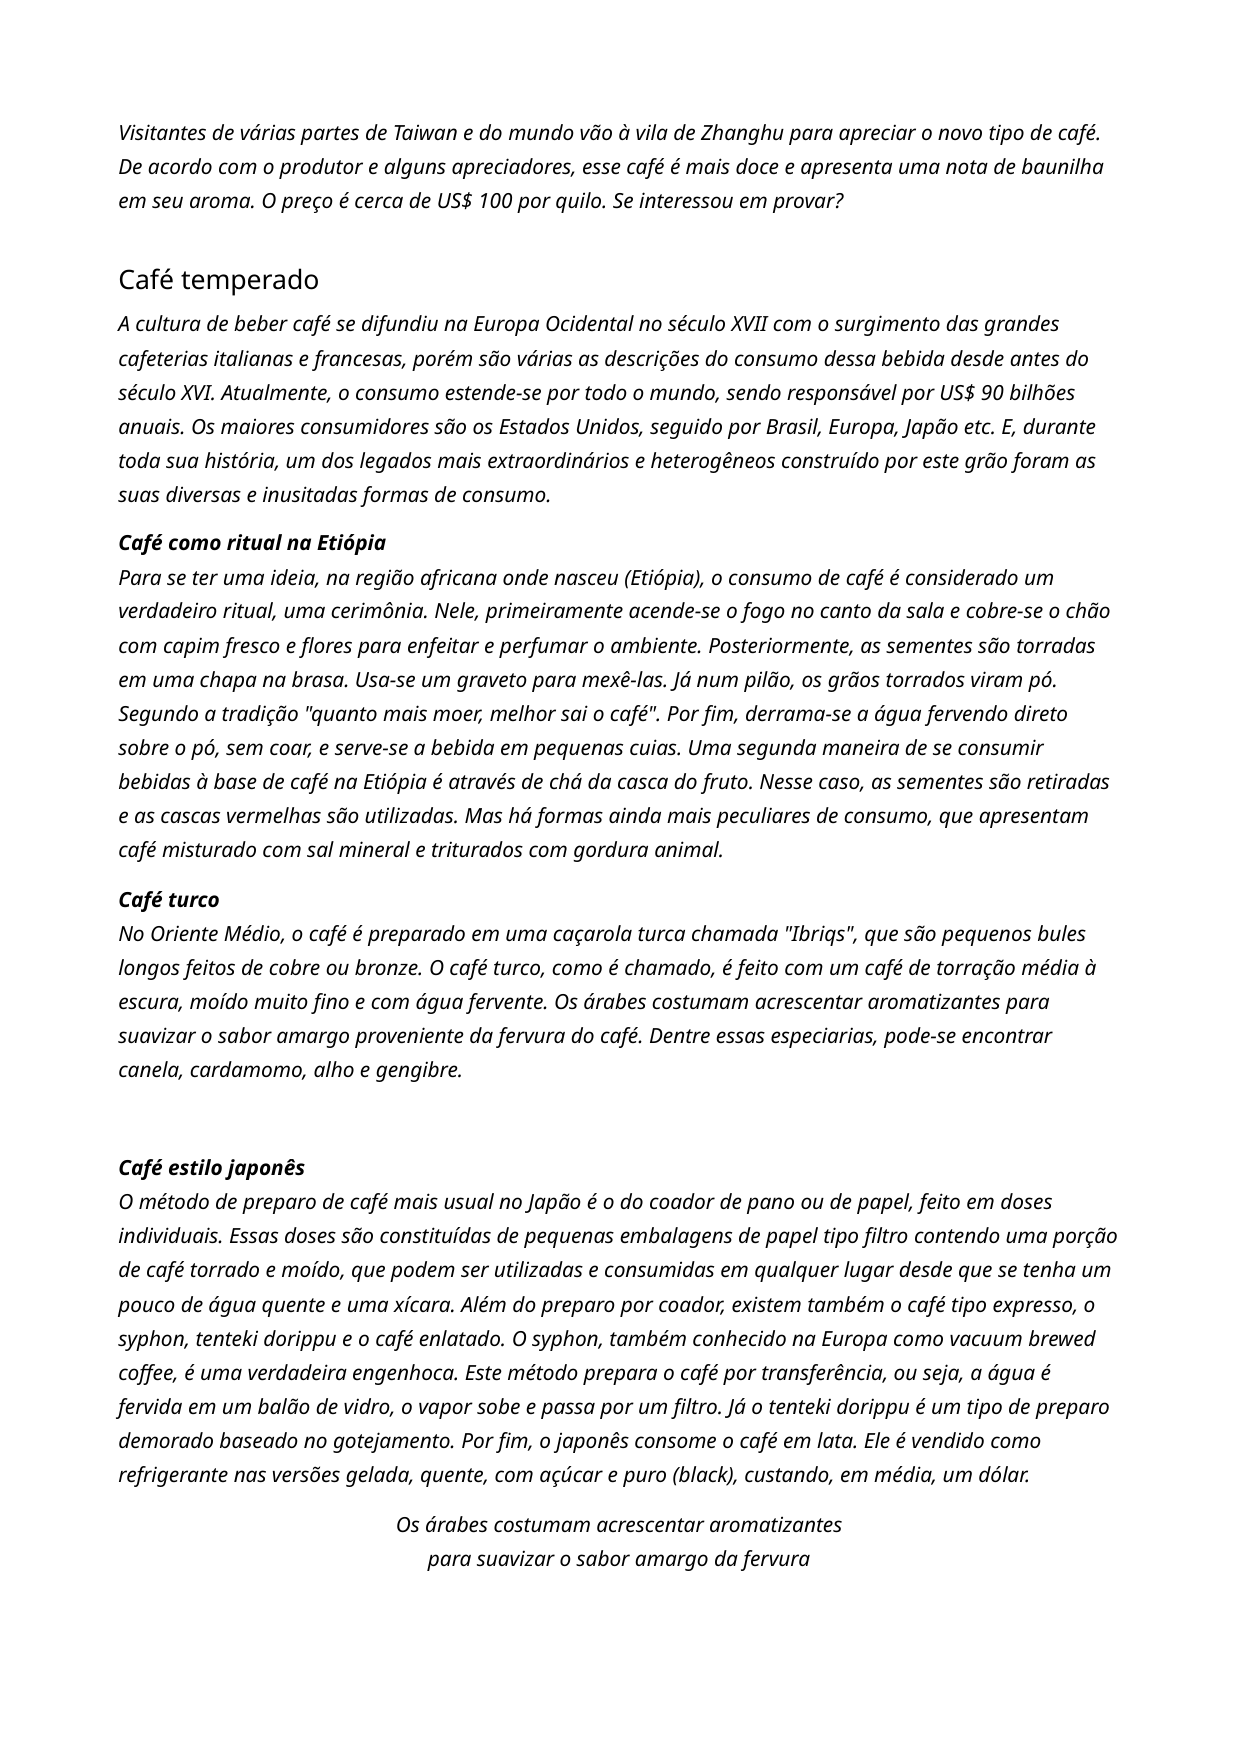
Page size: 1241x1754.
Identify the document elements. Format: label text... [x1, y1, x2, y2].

text Café como ritual na Etiópia Para se ter uma ideia, na região africana onde nasceu (Etiópia), o consumo de café é considerado um verdadeiro ritual, uma cerimônia. Nele, primeiramente acende-se o fogo no canto da sala e cobre-se o chão com capim fresco e flores para enfeitar e perfumar o ambiente. Posteriormente, as sementes são torradas em uma chapa na brasa. Usa-se um graveto para mexê-las. Já num pilão, os grãos torrados viram pó. Segundo a tradição "quanto mais moer, melhor sai o café". Por fim, derrama-se a água fervendo direto sobre o pó, sem coar, e serve-se a bebida em pequenas cuias. Uma segunda maneira de se consumir bebidas à base de café na Etiópia é através de chá da casca do fruto. Nesse caso, as sementes são retiradas e as cascas vermelhas são utilizadas. Mas há formas ainda mais peculiares de consumo, que apresentam café misturado com sal mineral e triturados com gordura animal. [118, 528, 1122, 863]
subtitle Café temperado [118, 261, 1122, 297]
text Os árabes costumam acrescentar aromatizantes para suavizar o sabor amargo da fervura [118, 1510, 1122, 1572]
text Visitantes de várias partes de Taiwan e do mundo vão à vila de Zhanghu para apreciar o novo tipo de café. De acordo com o produtor e alguns apreciadores, esse café é mais doce e apresenta uma nota de baunilha em seu aroma. O preço é cerca de US$ 100 por quilo. Se interessou em provar? [118, 118, 1122, 215]
text A cultura de beber café se difundiu na Europa Ocidental no século XVII com o surgimento das grandes cafeterias italianas e francesas, porém são várias as descrições do consumo dessa bebida desde antes do século XVI. Atualmente, o consumo estende-se por todo o mundo, sendo responsável por US$ 90 bilhões anuais. Os maiores consumidores são os Estados Unidos, seguido por Brasil, Europa, Japão etc. E, durante toda sua história, um dos legados mais extraordinários e heterogêneos construído por este grão foram as suas diversas e inusitadas formas de consumo. [118, 309, 1122, 508]
text Café estilo japonês O método de preparo de café mais usual no Japão é o do coador de pano ou de papel, feito em doses individuais. Essas doses são constituídas de pequenas embalagens de papel tipo filtro contendo uma porção de café torrado e moído, que podem ser utilizadas e consumidas em qualquer lugar desde que se tenha um pouco de água quente e uma xícara. Além do preparo por coador, existem também o café tipo expresso, o syphon, tenteki dorippu e o café enlatado. O syphon, também conhecido na Europa como vacuum brewed coffee, é uma verdadeira engenhoca. Este método prepara o café por transferência, ou seja, a água é fervida em um balão de vidro, o vapor sobe e passa por um filtro. Já o tenteki dorippu é um tipo de preparo demorado baseado no gotejamento. Por fim, o japonês consome o café em lata. Ele é vendido como refrigerante nas versões gelada, quente, com açúcar e puro (black), custando, em média, um dólar. [118, 1153, 1122, 1488]
text Café turco No Oriente Médio, o café é preparado em uma caçarola turca chamada "Ibriqs", que são pequenos bules longos feitos de cobre ou bronze. O café turco, como é chamado, é feito com um café de torração média à escura, moído muito fino e com água fervente. Os árabes costumam acrescentar aromatizantes para suavizar o sabor amargo proveniente da fervura do café. Dentre essas especiarias, pode-se encontrar canela, cardamomo, alho e gengibre. [118, 885, 1122, 1083]
